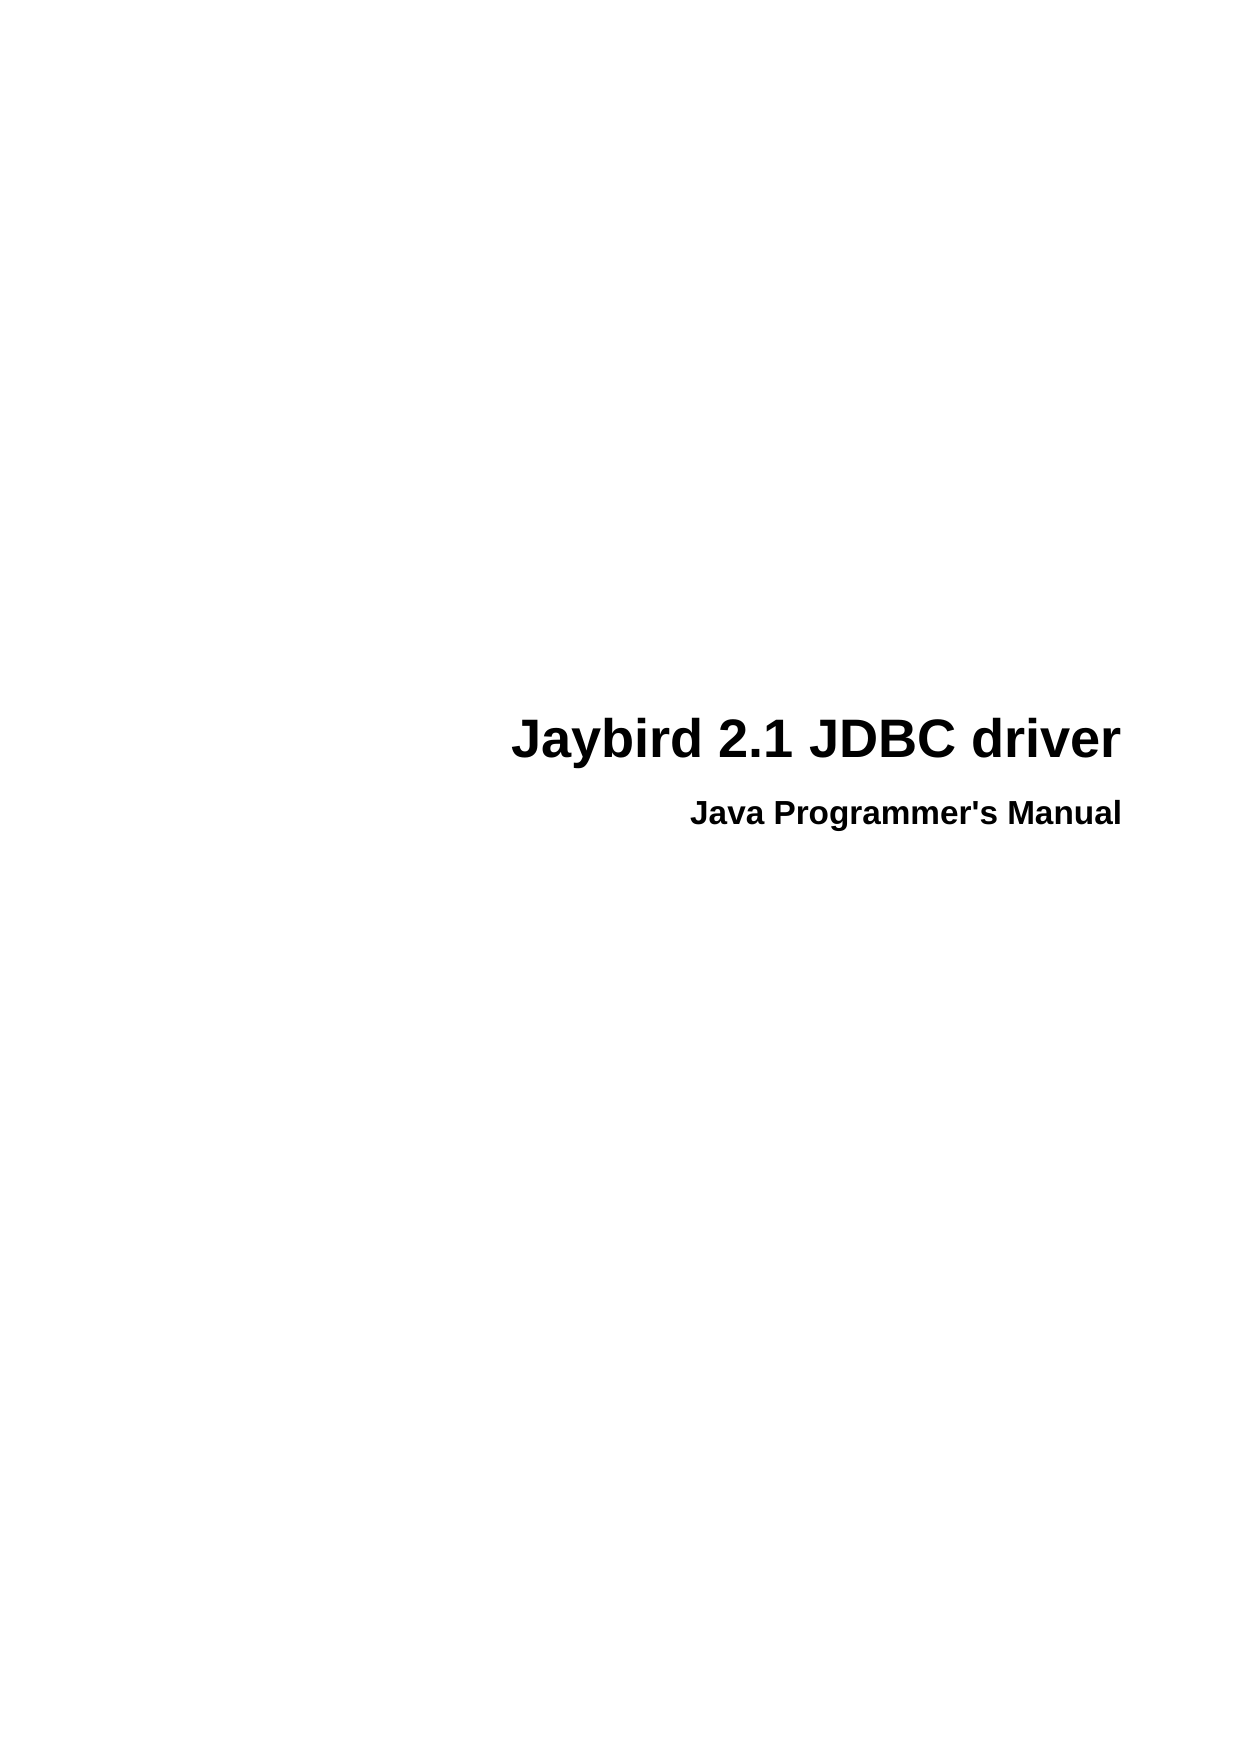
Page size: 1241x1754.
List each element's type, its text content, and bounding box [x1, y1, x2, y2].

title Jaybird 2.1 JDBC driver [295, 709, 1122, 769]
subtitle Java Programmer's Manual [295, 794, 1122, 831]
